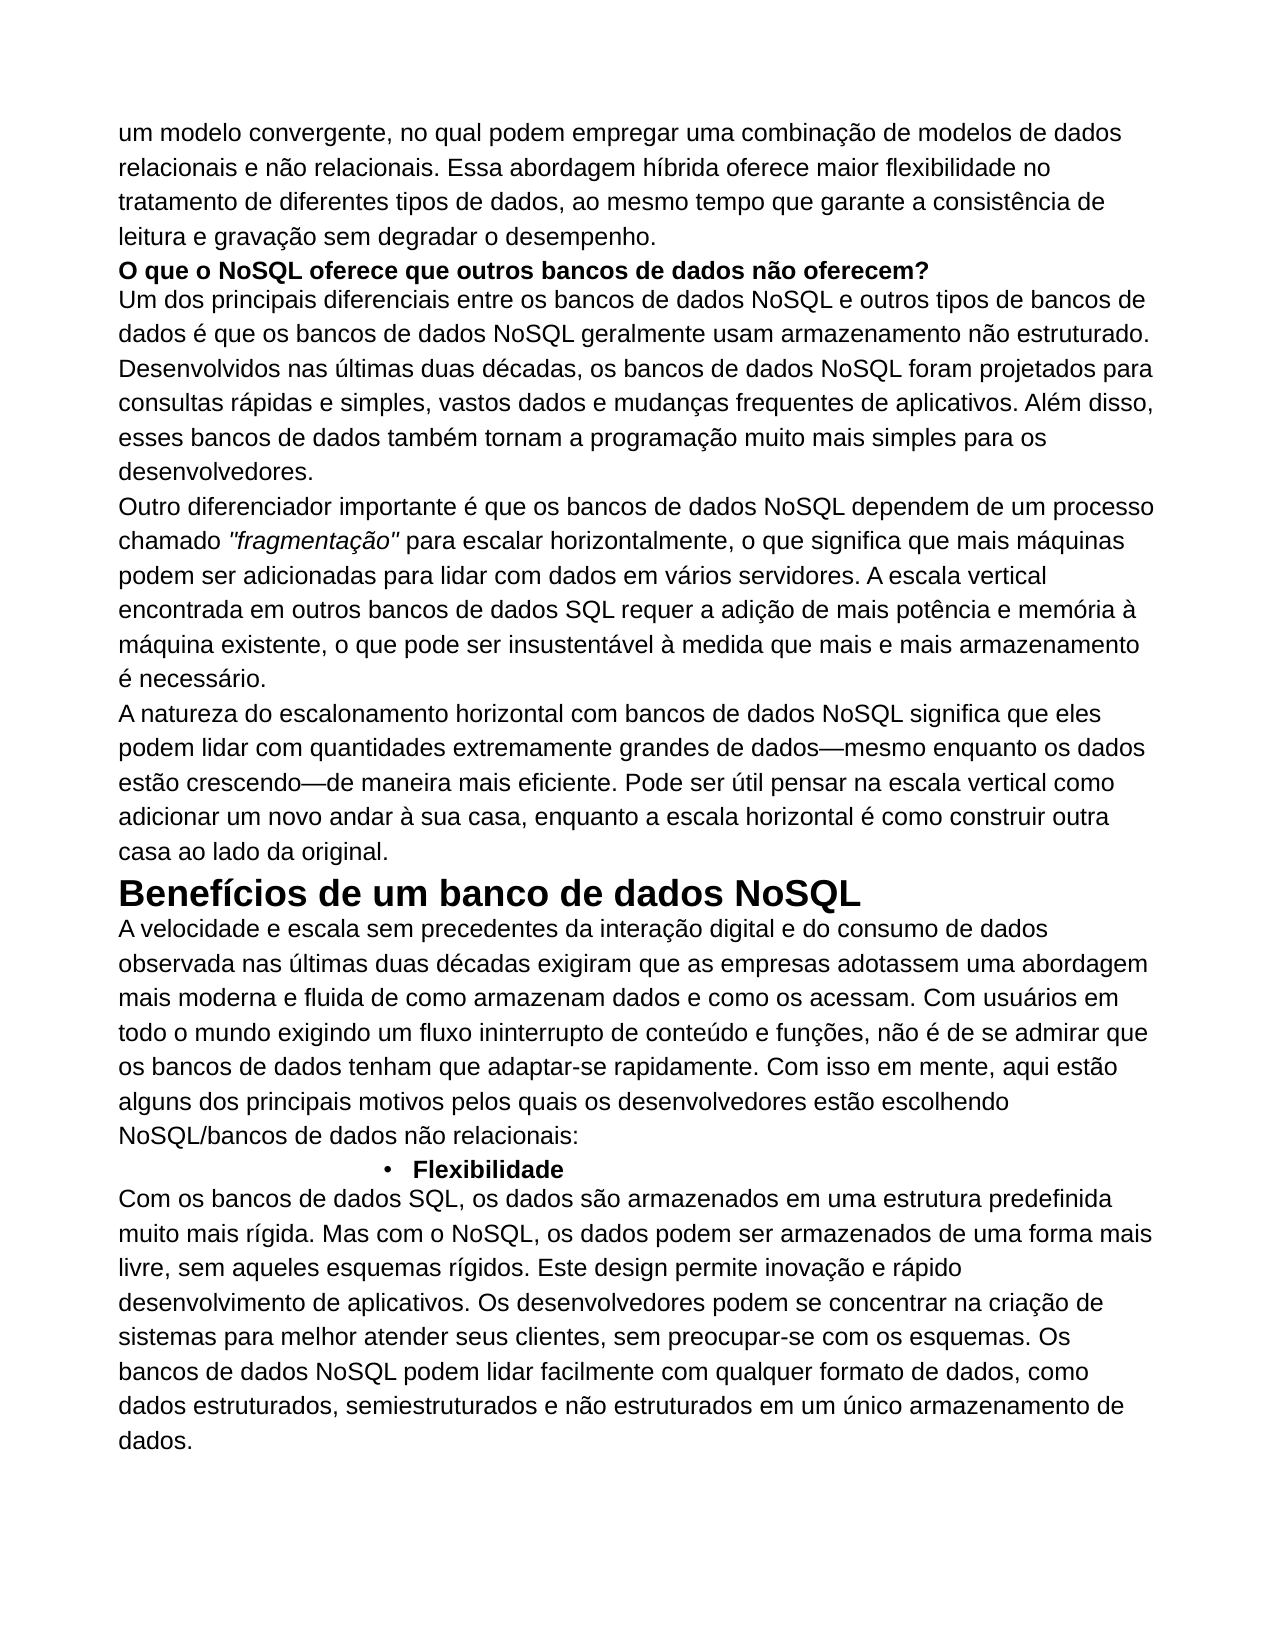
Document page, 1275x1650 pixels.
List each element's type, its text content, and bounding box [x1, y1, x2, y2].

subtitle Flexibilidade [383, 1155, 1157, 1184]
subtitle O que o NoSQL oferece que outros bancos de dados não oferecem? [118, 256, 1157, 285]
subtitle Benefícios de um banco de dados NoSQL [118, 871, 1157, 914]
text um modelo convergente, no qual podem empregar uma combinação de modelos de dados relacionais e não relacionais. Essa abordagem híbrida oferece maior flexibilidade no tratamento de diferentes tipos de dados, ao mesmo tempo que garante a consistência de leitura e gravação sem degradar o desempenho. [118, 118, 1157, 250]
text Um dos principais diferenciais entre os bancos de dados NoSQL e outros tipos de bancos de dados é que os bancos de dados NoSQL geralmente usam armazenamento não estruturado. Desenvolvidos nas últimas duas décadas, os bancos de dados NoSQL foram projetados para consultas rápidas e simples, vastos dados e mudanças frequentes de aplicativos. Além disso, esses bancos de dados também tornam a programação muito mais simples para os desenvolvedores. [118, 285, 1157, 486]
text A velocidade e escala sem precedentes da interação digital e do consumo de dados observada nas últimas duas décadas exigiram que as empresas adotassem uma abordagem mais moderna e fluida de como armazenam dados e como os acessam. Com usuários em todo o mundo exigindo um fluxo ininterrupto de conteúdo e funções, não é de se admirar que os bancos de dados tenham que adaptar-se rapidamente. Com isso em mente, aqui estão alguns dos principais motivos pelos quais os desenvolvedores estão escolhendo NoSQL/bancos de dados não relacionais: [118, 914, 1157, 1150]
text A natureza do escalonamento horizontal com bancos de dados NoSQL significa que eles podem lidar com quantidades extremamente grandes de dados—mesmo enquanto os dados estão crescendo—de maneira mais eficiente. Pode ser útil pensar na escala vertical como adicionar um novo andar à sua casa, enquanto a escala horizontal é como construir outra casa ao lado da original. [118, 698, 1157, 865]
text Outro diferenciador importante é que os bancos de dados NoSQL dependem de um processo chamado "fragmentação" para escalar horizontalmente, o que significa que mais máquinas podem ser adicionadas para lidar com dados em vários servidores. A escala vertical encontrada em outros bancos de dados SQL requer a adição de mais potência e memória à máquina existente, o que pode ser insustentável à medida que mais e mais armazenamento é necessário. [118, 492, 1157, 693]
list Com os bancos de dados SQL, os dados são armazenados em uma estrutura predefinida muito mais rígida. Mas com o NoSQL, os dados podem ser armazenados de uma forma mais livre, sem aqueles esquemas rígidos. Este design permite inovação e rápido desenvolvimento de aplicativos. Os desenvolvedores podem se concentrar na criação de sistemas para melhor atender seus clientes, sem preocupar-se com os esquemas. Os bancos de dados NoSQL podem lidar facilmente com qualquer formato de dados, como dados estruturados, semiestruturados e não estruturados em um único armazenamento de dados. [118, 1184, 1157, 1454]
